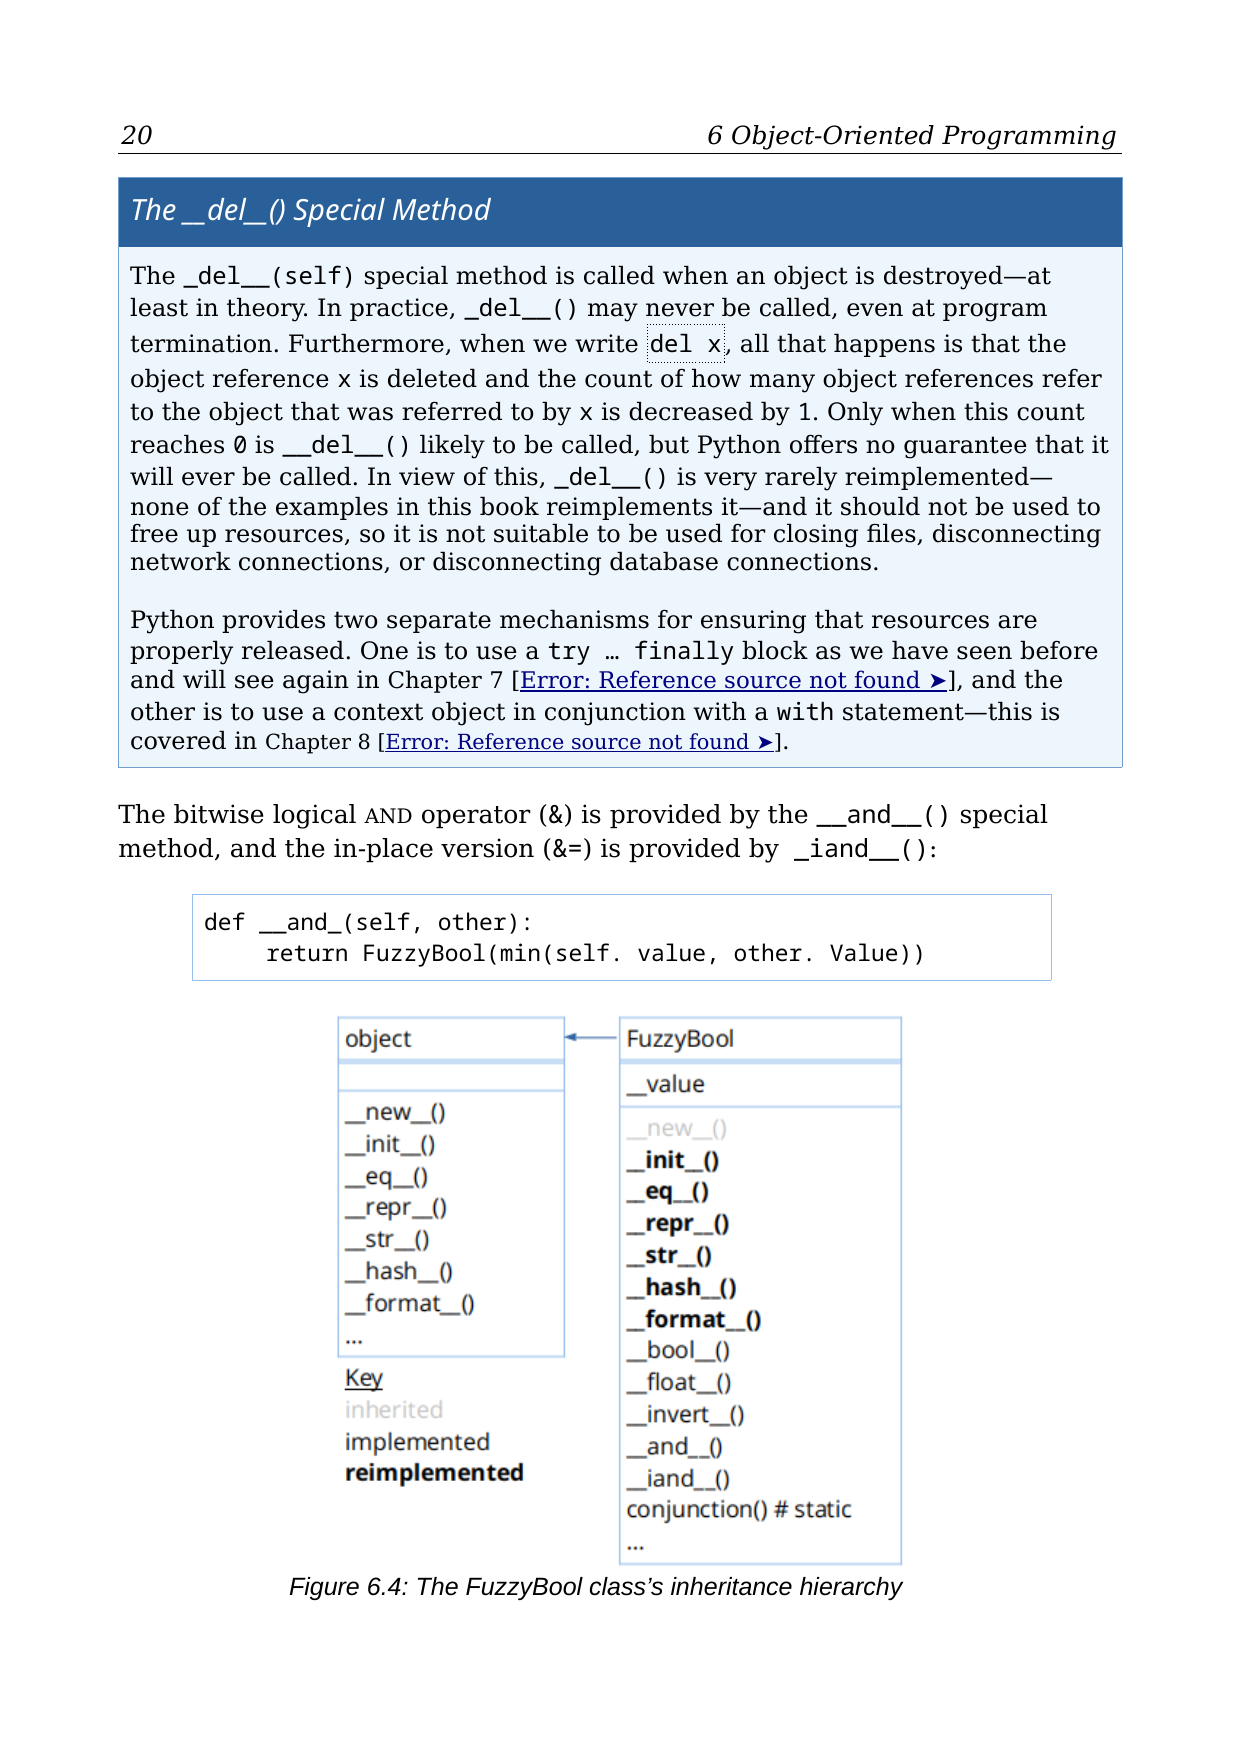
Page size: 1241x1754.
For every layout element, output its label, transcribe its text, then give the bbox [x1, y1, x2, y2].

text def __and_(self, other): [193, 895, 1051, 925]
text The bitwise logical and operator (&) is provided by the __and__() special method, and the in-place version (&=) is provided by _iand__(): [118, 768, 1122, 864]
text The __del__() Special Method [119, 178, 1122, 246]
text The _del__(self) special method is called when an object is destroyed—at least in theory. In practice, _del__() may never be called, even at program termination. Furthermore, when we write del x, all that happens is that the object reference x is deleted and the count of how many object references refer to the object that was referred to by x is decreased by 1. Only when this count reaches 0 is __del__() likely to be called, but Python offers no guarantee that it will ever be called. In view of this, _del__() is very rarely reimplemented—none of the examples in this book reimplements it—and it should not be used to free up resources, so it is not suitable to be used for closing files, disconnecting network connections, or disconnecting database connections. [119, 247, 1122, 576]
text return FuzzyBool(min(self. value, other. Value)) [193, 925, 1051, 980]
text Figure 6.4: The FuzzyBool class’s inheritance hierarchy [289, 1009, 951, 1601]
picture [329, 1009, 911, 1573]
text Python provides two separate mechanisms for ensuring that resources are properly released. One is to use a try … finally block as we have seen before and will see again in Chapter 7 [Error: Reference source not found ➤], and the other is to use a context object in conjunction with a with statement—this is covered in Chapter 8 [Error: Reference source not found ➤]. [119, 594, 1122, 767]
